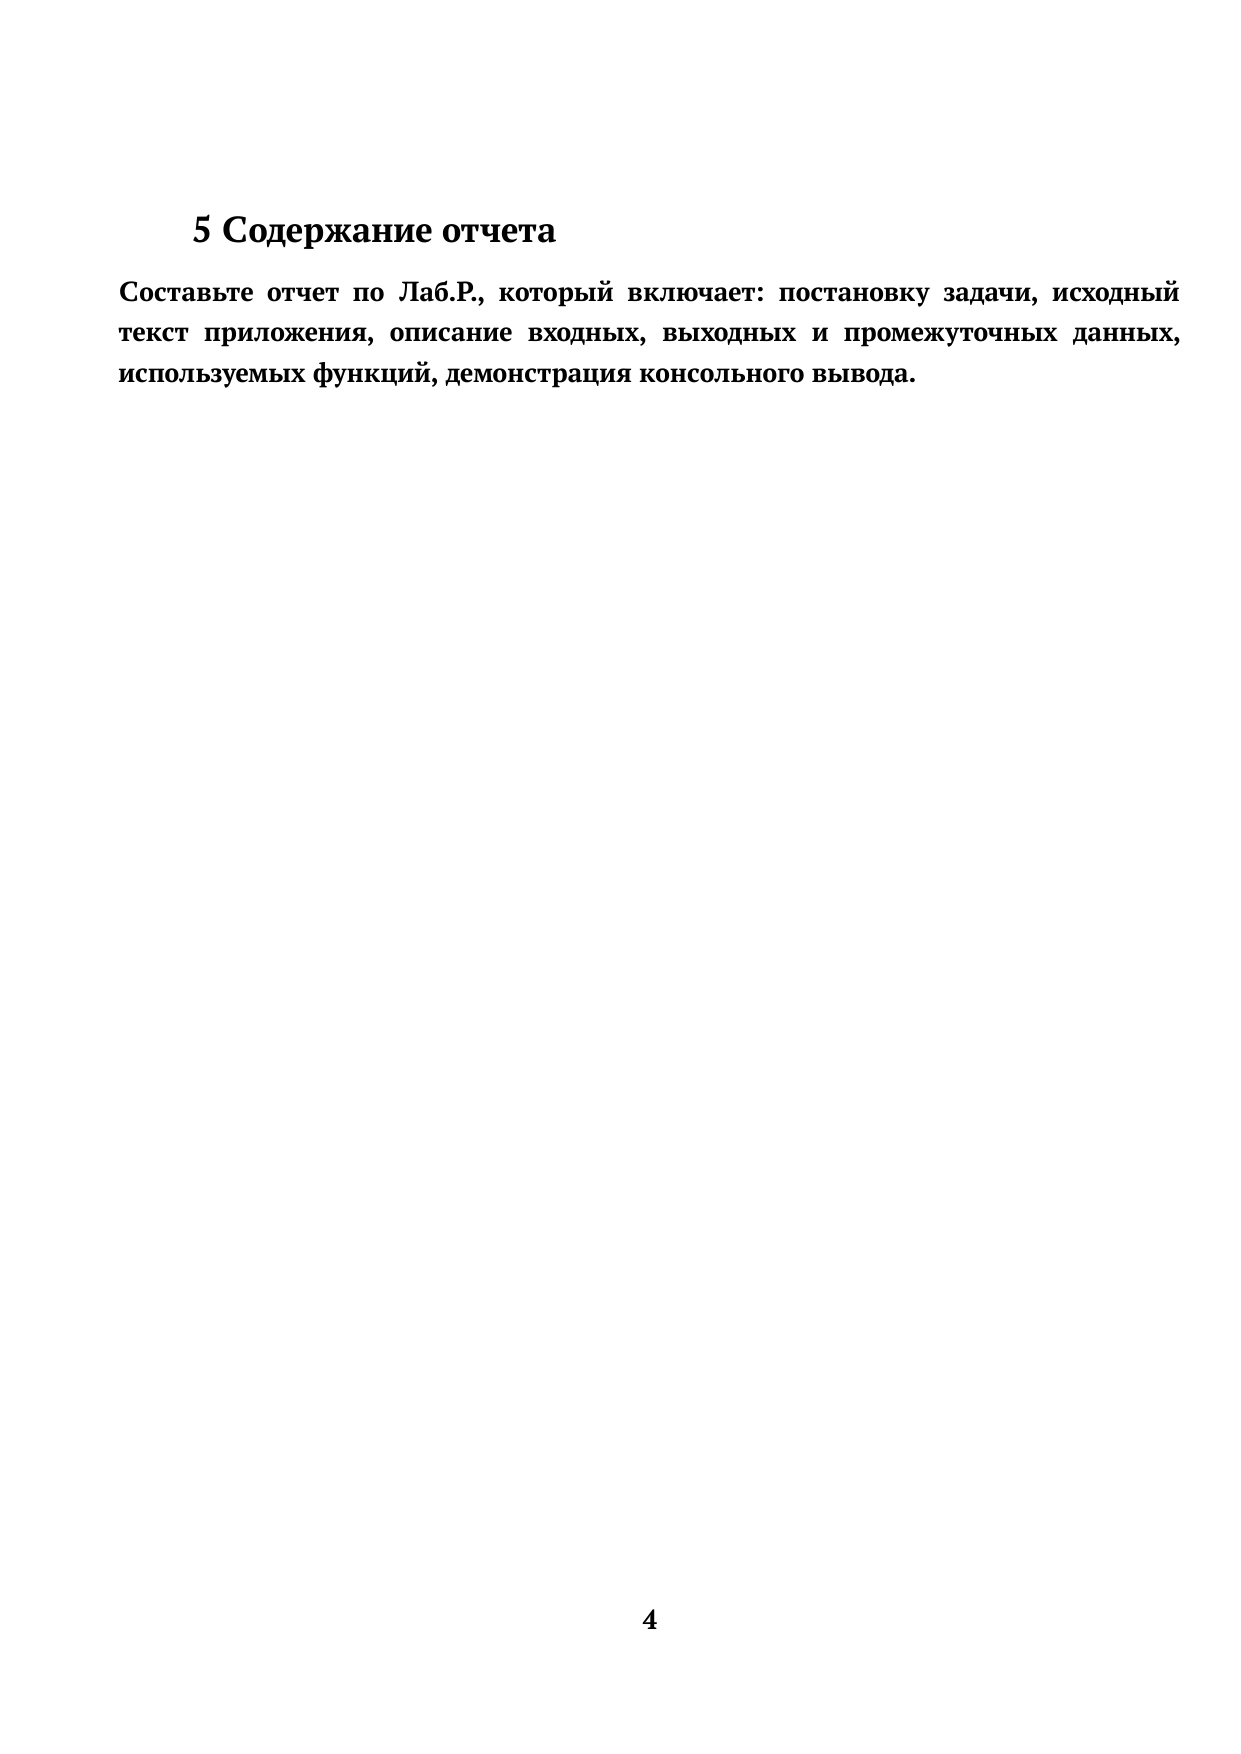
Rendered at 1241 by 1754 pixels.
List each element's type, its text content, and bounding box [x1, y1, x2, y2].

subtitle 5 Содержание отчета [192, 207, 1181, 251]
text Составьте отчет по Лаб.Р., который включает: постановку задачи, исходный текст приложения, описание входных, выходных и промежуточных данных, используемых функций, демонстрация консольного вывода. [118, 274, 1181, 388]
